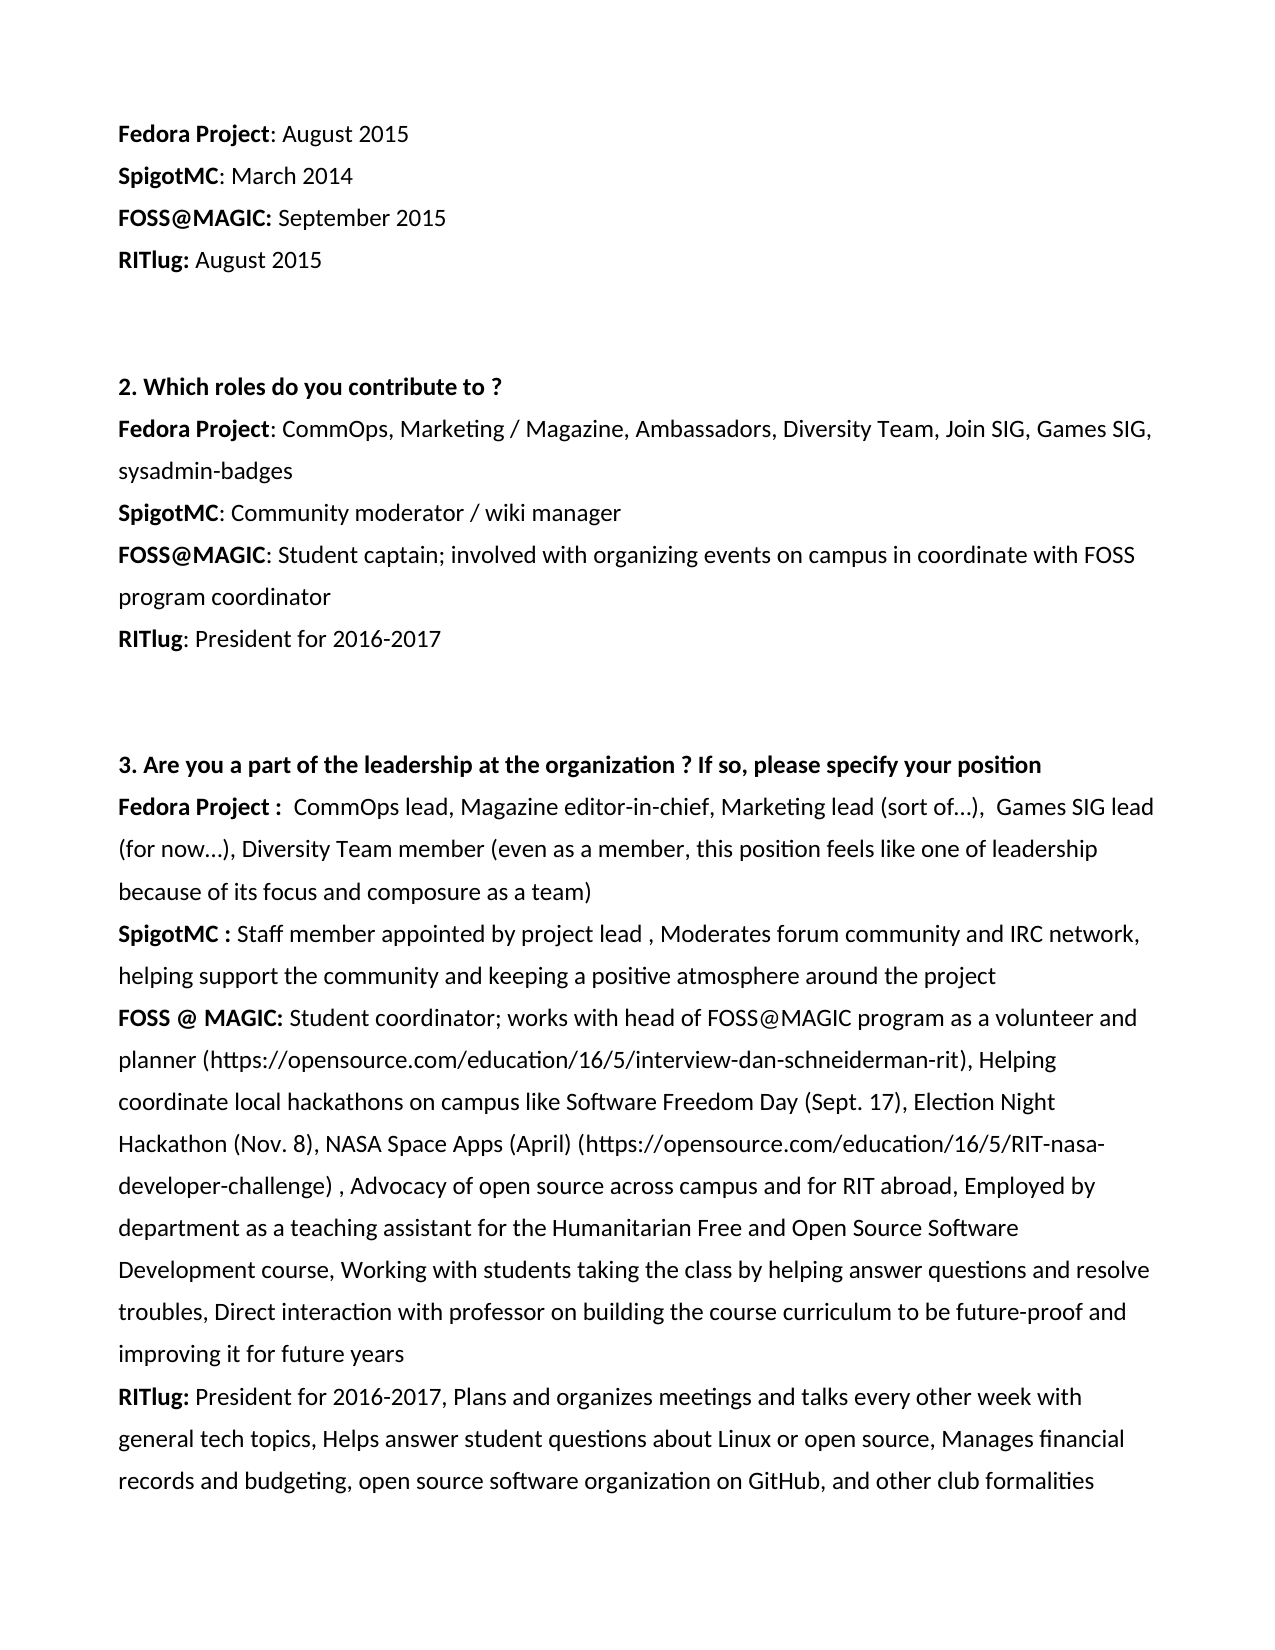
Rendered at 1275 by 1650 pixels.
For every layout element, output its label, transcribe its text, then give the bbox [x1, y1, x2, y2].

text FOSS @ MAGIC: Student coordinator; works with head of FOSS@MAGIC program as a volunteer and planner (https://opensource.com/education/16/5/interview-dan-schneiderman-rit), Helping coordinate local hackathons on campus like Software Freedom Day (Sept. 17), Election Night Hackathon (Nov. 8), NASA Space Apps (April) (https://opensource.com/education/16/5/RIT-nasa-developer-challenge) , Advocacy of open source across campus and for RIT abroad, Employed by department as a teaching assistant for the Humanitarian Free and Open Source Software Development course, Working with students taking the class by helping answer questions and resolve troubles, Direct interaction with professor on building the course curriculum to be future-proof and improving it for future years [118, 1002, 1157, 1369]
text Fedora Project: August 2015 [118, 118, 1157, 149]
text RITlug: President for 2016-2017 [118, 623, 1157, 654]
text FOSS@MAGIC: September 2015 [118, 202, 1157, 233]
text RITlug: President for 2016-2017, Plans and organizes meetings and talks every other week with general tech topics, Helps answer student questions about Linux or open source, Manages financial records and budgeting, open source software organization on GitHub, and other club formalities [118, 1381, 1157, 1495]
text RITlug: August 2015 [118, 244, 1157, 275]
text SpigotMC : Staff member appointed by project lead , Moderates forum community and IRC network, helping support the community and keeping a positive atmosphere around the project [118, 918, 1157, 990]
text 2. Which roles do you contribute to ? [118, 371, 1157, 401]
text Fedora Project: CommOps, Marketing / Magazine, Ambassadors, Diversity Team, Join SIG, Games SIG, sysadmin-badges [118, 413, 1157, 485]
text FOSS@MAGIC: Student captain; involved with organizing events on campus in coordinate with FOSS program coordinator [118, 539, 1157, 612]
text SpigotMC: March 2014 [118, 160, 1157, 191]
text 3. Are you a part of the leadership at the organization ? If so, please specify your position [118, 749, 1157, 780]
text SpigotMC: Community moderator / wiki manager [118, 497, 1157, 527]
text Fedora Project : CommOps lead, Magazine editor-in-chief, Marketing lead (sort of…), Games SIG lead (for now…), Diversity Team member (even as a member, this position feels like one of leadership because of its focus and composure as a team) [118, 791, 1157, 906]
